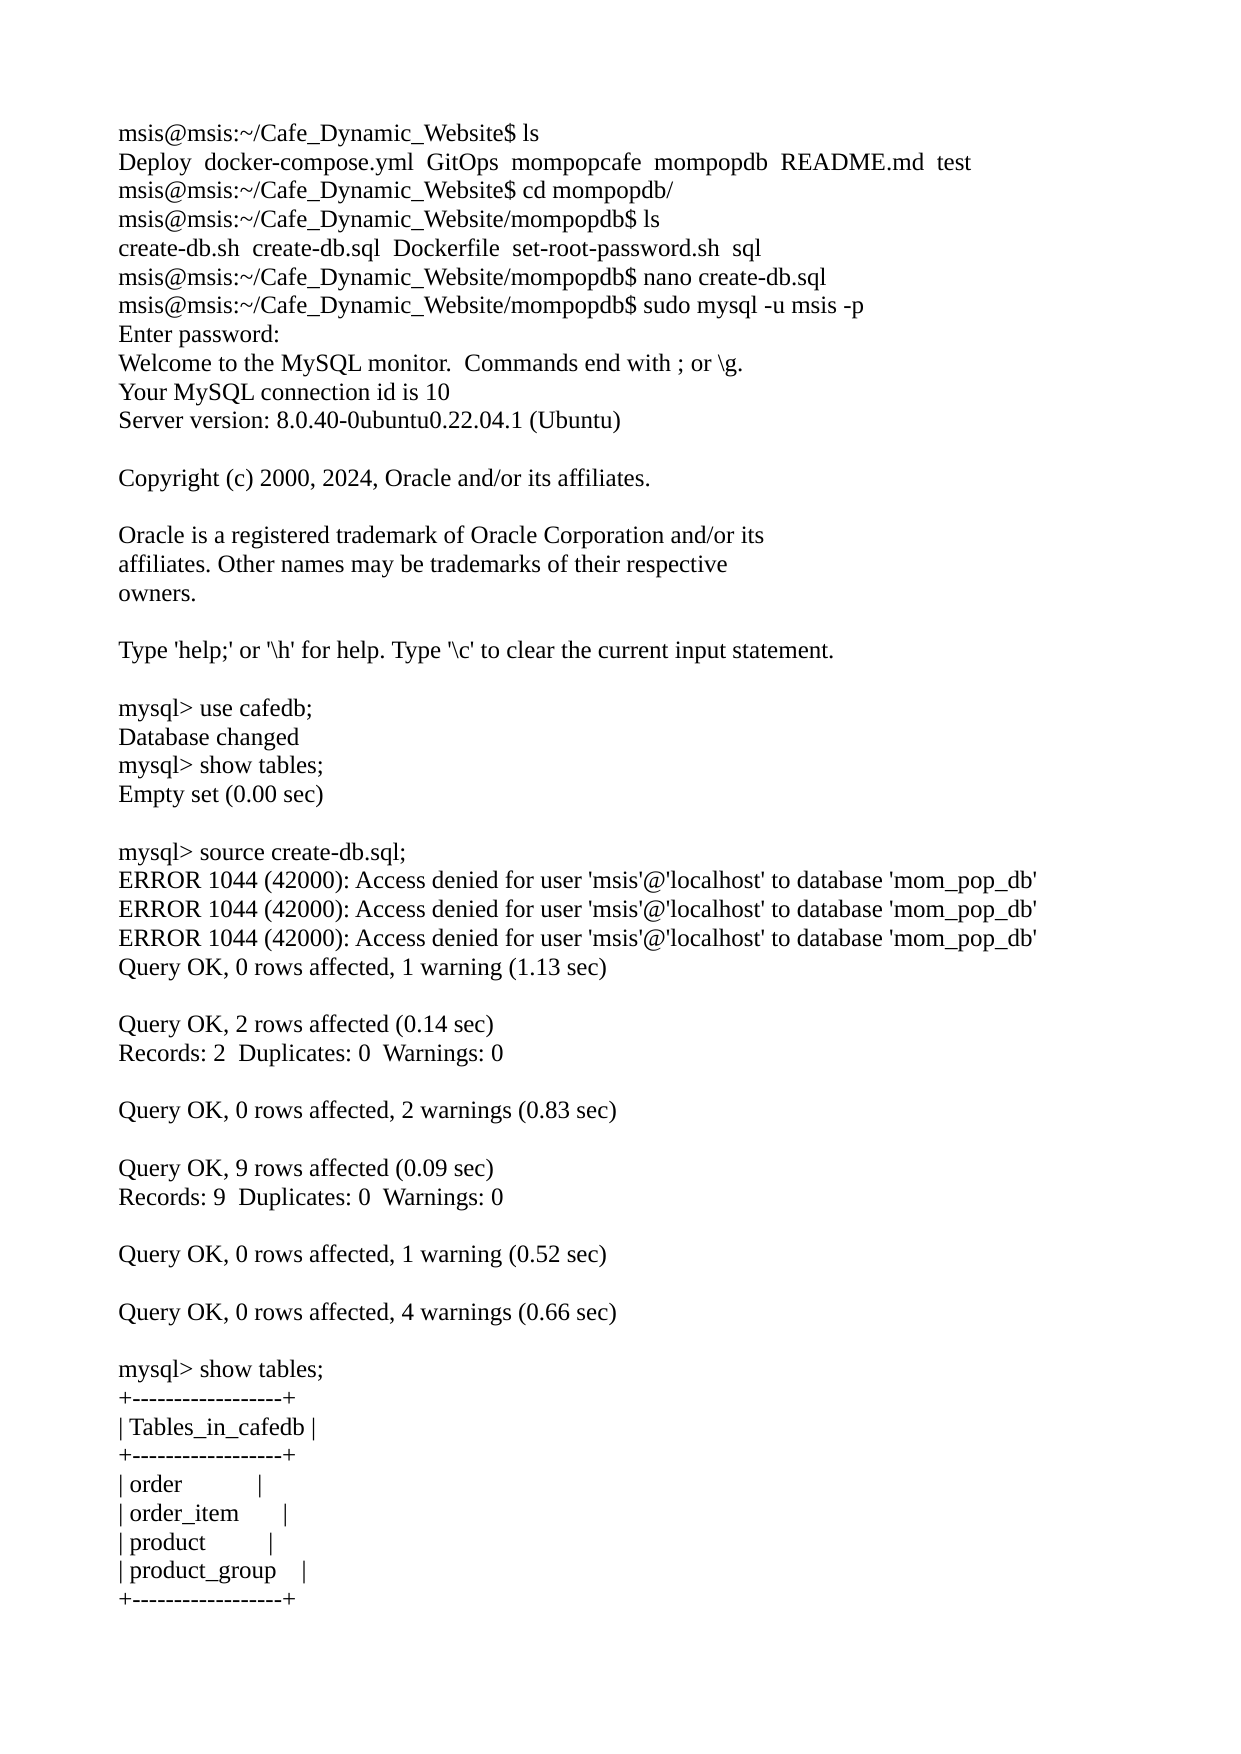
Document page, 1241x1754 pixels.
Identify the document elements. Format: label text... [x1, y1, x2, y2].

text Server version: 8.0.40-0ubuntu0.22.04.1 (Ubuntu) [118, 406, 1122, 434]
text | product | [118, 1527, 1122, 1556]
text mysql> show tables; [118, 751, 1122, 779]
text affiliates. Other names may be trademarks of their respective [118, 549, 1122, 578]
text mysql> source create-db.sql; [118, 837, 1122, 866]
text Oracle is a registered trademark of Oracle Corporation and/or its [118, 521, 1122, 549]
text msis@msis:~/Cafe_Dynamic_Website$ ls [118, 118, 1122, 147]
text msis@msis:~/Cafe_Dynamic_Website/mompopdb$ nano create-db.sql [118, 262, 1122, 291]
text Your MySQL connection id is 10 [118, 377, 1122, 406]
text mysql> show tables; [118, 1354, 1122, 1383]
text +------------------+ [118, 1441, 1122, 1469]
text Query OK, 0 rows affected, 4 warnings (0.66 sec) [118, 1297, 1122, 1326]
text | order_item | [118, 1498, 1122, 1527]
text +------------------+ [118, 1584, 1122, 1613]
text Database changed [118, 722, 1122, 751]
text Empty set (0.00 sec) [118, 779, 1122, 808]
text msis@msis:~/Cafe_Dynamic_Website/mompopdb$ sudo mysql -u msis -p [118, 291, 1122, 319]
text Query OK, 0 rows affected, 2 warnings (0.83 sec) [118, 1096, 1122, 1124]
text Welcome to the MySQL monitor. Commands end with ; or \g. [118, 348, 1122, 377]
text msis@msis:~/Cafe_Dynamic_Website$ cd mompopdb/ [118, 176, 1122, 204]
text | product_group | [118, 1556, 1122, 1584]
text | Tables_in_cafedb | [118, 1412, 1122, 1441]
text Records: 9 Duplicates: 0 Warnings: 0 [118, 1182, 1122, 1211]
text Query OK, 9 rows affected (0.09 sec) [118, 1153, 1122, 1182]
text Records: 2 Duplicates: 0 Warnings: 0 [118, 1038, 1122, 1067]
text msis@msis:~/Cafe_Dynamic_Website/mompopdb$ ls [118, 204, 1122, 233]
text Query OK, 0 rows affected, 1 warning (0.52 sec) [118, 1239, 1122, 1268]
text Enter password: [118, 319, 1122, 348]
text | order | [118, 1469, 1122, 1498]
text Query OK, 2 rows affected (0.14 sec) [118, 1009, 1122, 1038]
text mysql> use cafedb; [118, 693, 1122, 722]
text owners. [118, 578, 1122, 607]
text ERROR 1044 (42000): Access denied for user 'msis'@'localhost' to database 'mom_pop_db' [118, 866, 1122, 894]
text Type 'help;' or '\h' for help. Type '\c' to clear the current input statement. [118, 636, 1122, 664]
text ERROR 1044 (42000): Access denied for user 'msis'@'localhost' to database 'mom_pop_db' [118, 894, 1122, 923]
text Deploy docker-compose.yml GitOps mompopcafe mompopdb README.md test [118, 147, 1122, 176]
text Query OK, 0 rows affected, 1 warning (1.13 sec) [118, 952, 1122, 981]
text ERROR 1044 (42000): Access denied for user 'msis'@'localhost' to database 'mom_pop_db' [118, 923, 1122, 952]
text +------------------+ [118, 1383, 1122, 1412]
text Copyright (c) 2000, 2024, Oracle and/or its affiliates. [118, 463, 1122, 492]
text create-db.sh create-db.sql Dockerfile set-root-password.sh sql [118, 233, 1122, 262]
